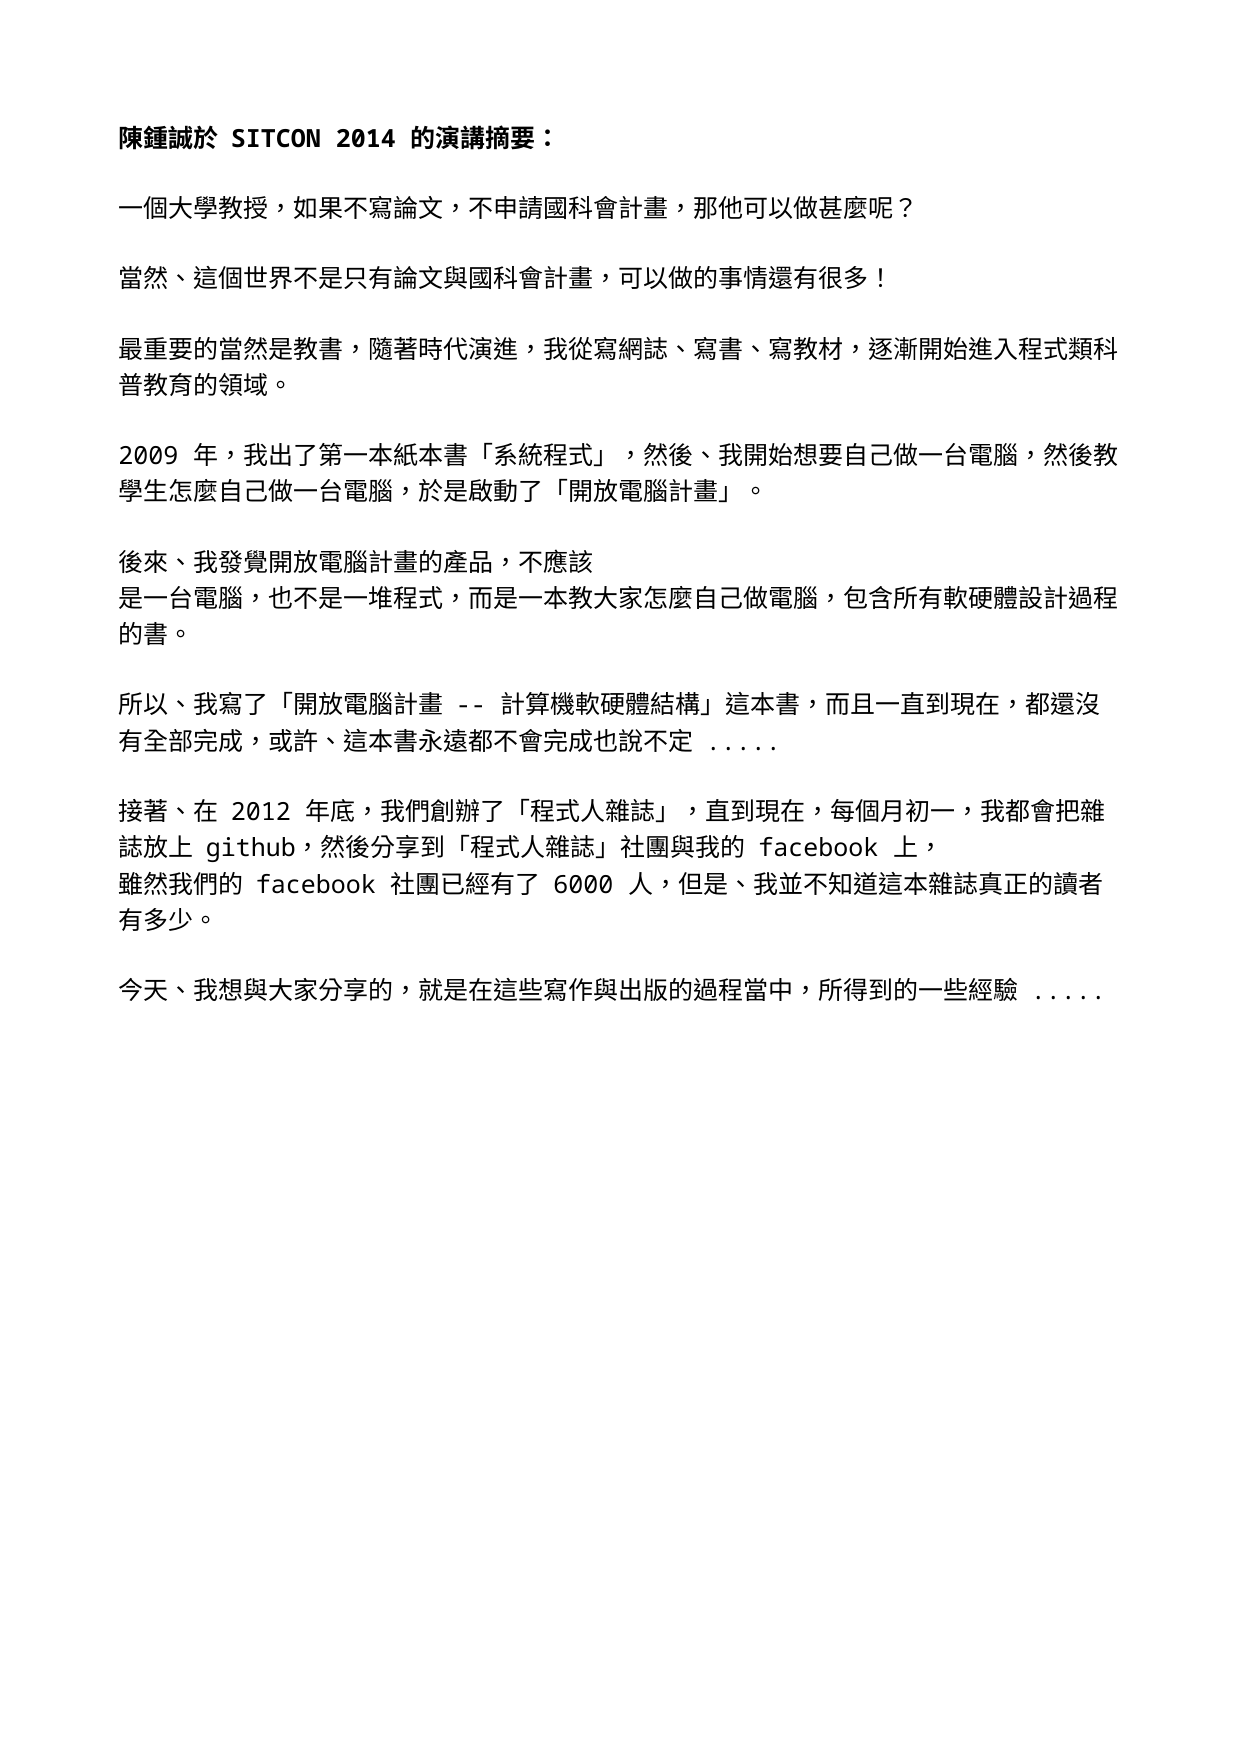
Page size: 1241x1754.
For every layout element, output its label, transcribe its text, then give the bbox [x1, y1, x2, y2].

text 今天、我想與大家分享的，就是在這些寫作與出版的過程當中，所得到的一些經驗 ..... [118, 971, 1122, 1007]
text 陳鍾誠於 SITCON 2014 的演講摘要： [118, 118, 1122, 154]
text 最重要的當然是教書，隨著時代演進，我從寫網誌、寫書、寫教材，逐漸開始進入程式類科普教育的領域。 2009 年，我出了第一本紙本書「系統程式」，然後、我開始想要自己做一台電腦，然後教學生怎麼自己做一台電腦，於是啟動了「開放電腦計畫」。 [118, 329, 1122, 508]
text 一個大學教授，如果不寫論文，不申請國科會計畫，那他可以做甚麼呢？ 當然、這個世界不是只有論文與國科會計畫，可以做的事情還有很多！ [118, 188, 1122, 295]
text 是一台電腦，也不是一堆程式，而是一本教大家怎麼自己做電腦，包含所有軟硬體設計過程的書。 所以、我寫了「開放電腦計畫 -- 計算機軟硬體結構」這本書，而且一直到現在，都還沒有全部完成，或許、這本書永遠都不會完成也說不定 ..... 接著、在 2012 年底，我們創辦了「程式人雜誌」，直到現在，每個月初一，我都會把雜誌放上 github，然後分享到「程式人雜誌」社團與我的 facebook 上， [118, 578, 1122, 864]
text 雖然我們的 facebook 社團已經有了 6000 人，但是、我並不知道這本雜誌真正的讀者有多少。 [118, 864, 1122, 937]
text 後來、我發覺開放電腦計畫的產品，不應該 [118, 542, 1122, 578]
